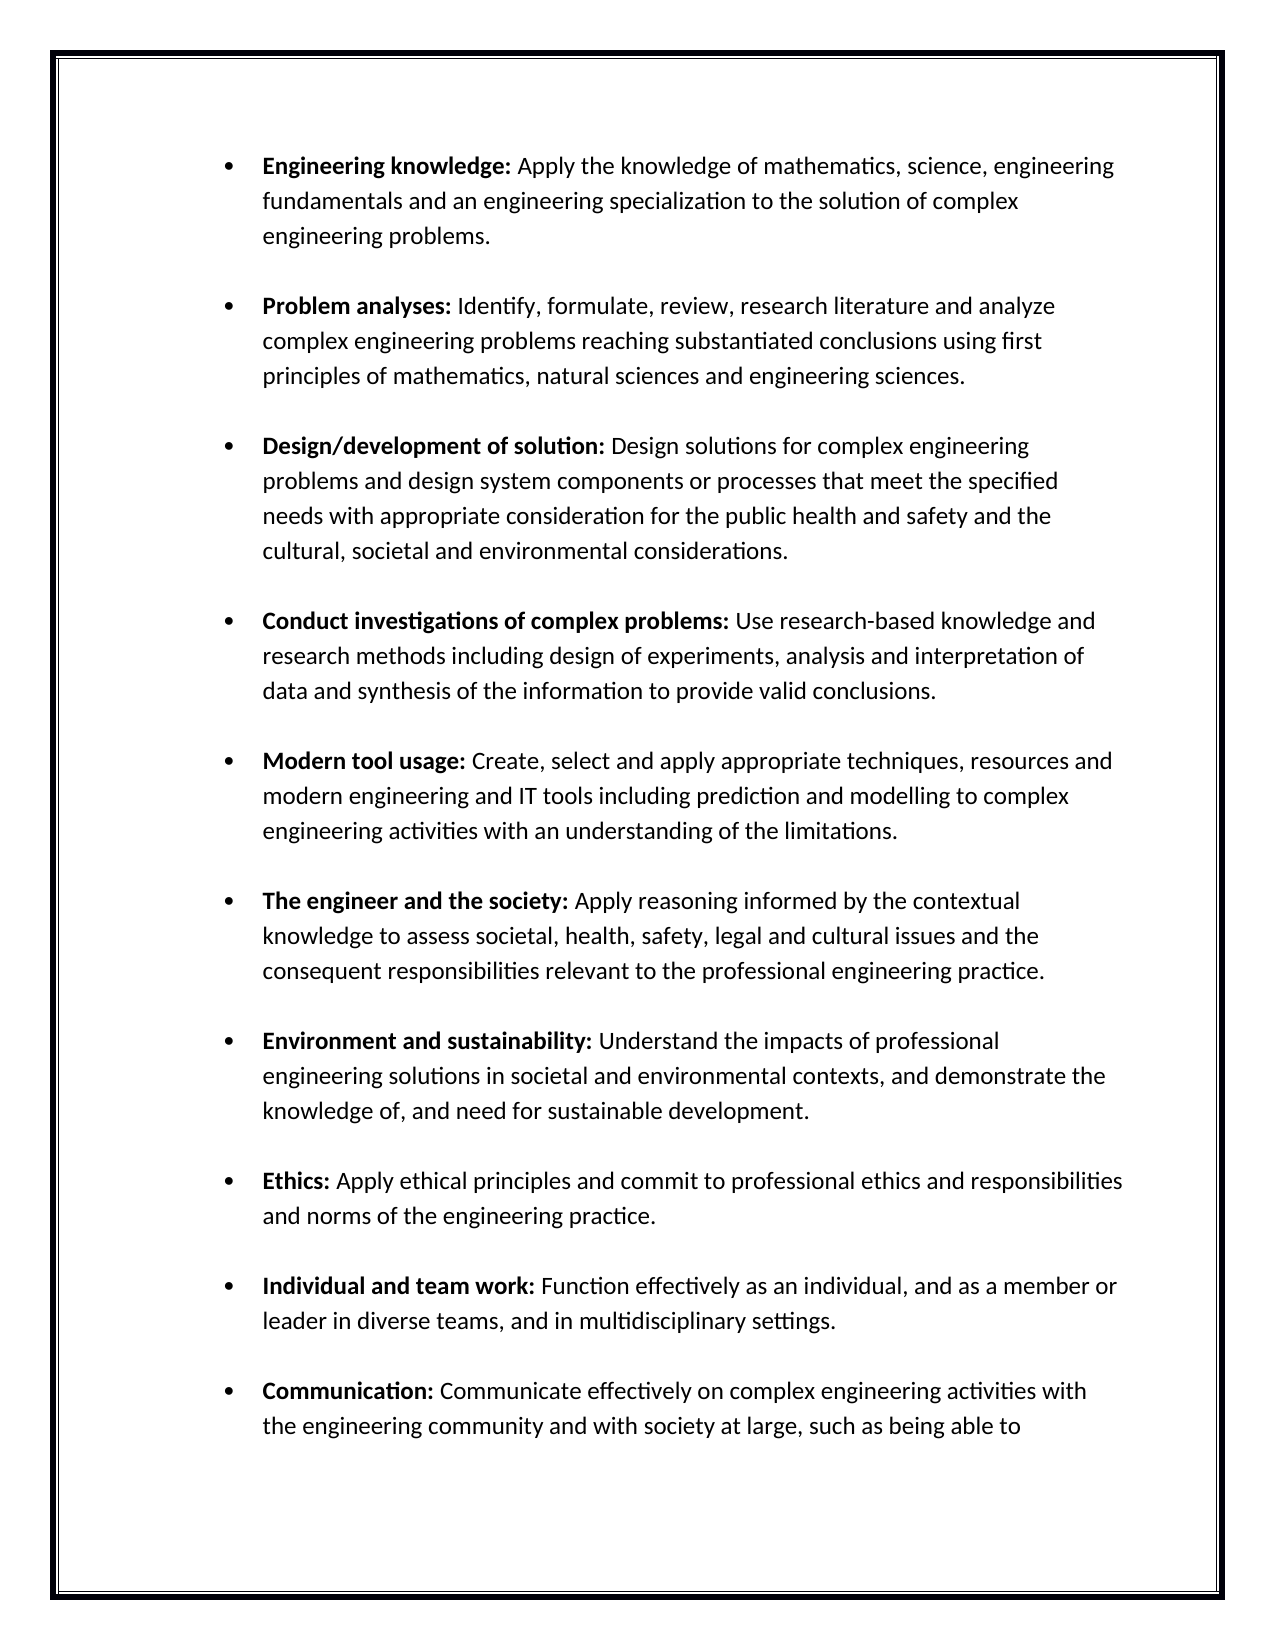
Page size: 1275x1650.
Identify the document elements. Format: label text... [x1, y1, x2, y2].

list Design/development of solution: Design solutions for complex engineering problems and design system components or processes that meet the specified needs with appropriate consideration for the public health and safety and the cultural, societal and environmental considerations. [225, 430, 1125, 566]
list The engineer and the society: Apply reasoning informed by the contextual knowledge to assess societal, health, safety, legal and cultural issues and the consequent responsibilities relevant to the professional engineering practice. [225, 885, 1125, 986]
list Communication: Communicate effectively on complex engineering activities with the engineering community and with society at large, such as being able to [225, 1375, 1125, 1441]
list Modern tool usage: Create, select and apply appropriate techniques, resources and modern engineering and IT tools including prediction and modelling to complex engineering activities with an understanding of the limitations. [225, 745, 1125, 846]
list Engineering knowledge: Apply the knowledge of mathematics, science, engineering fundamentals and an engineering specialization to the solution of complex engineering problems. [225, 150, 1125, 251]
list Ethics: Apply ethical principles and commit to professional ethics and responsibilities and norms of the engineering practice. [225, 1165, 1125, 1231]
list Problem analyses: Identify, formulate, review, research literature and analyze complex engineering problems reaching substantiated conclusions using first principles of mathematics, natural sciences and engineering sciences. [225, 290, 1125, 391]
list Individual and team work: Function effectively as an individual, and as a member or leader in diverse teams, and in multidisciplinary settings. [225, 1270, 1125, 1336]
list Conduct investigations of complex problems: Use research-based knowledge and research methods including design of experiments, analysis and interpretation of data and synthesis of the information to provide valid conclusions. [225, 605, 1125, 706]
list Environment and sustainability: Understand the impacts of professional engineering solutions in societal and environmental contexts, and demonstrate the knowledge of, and need for sustainable development. [225, 1025, 1125, 1126]
